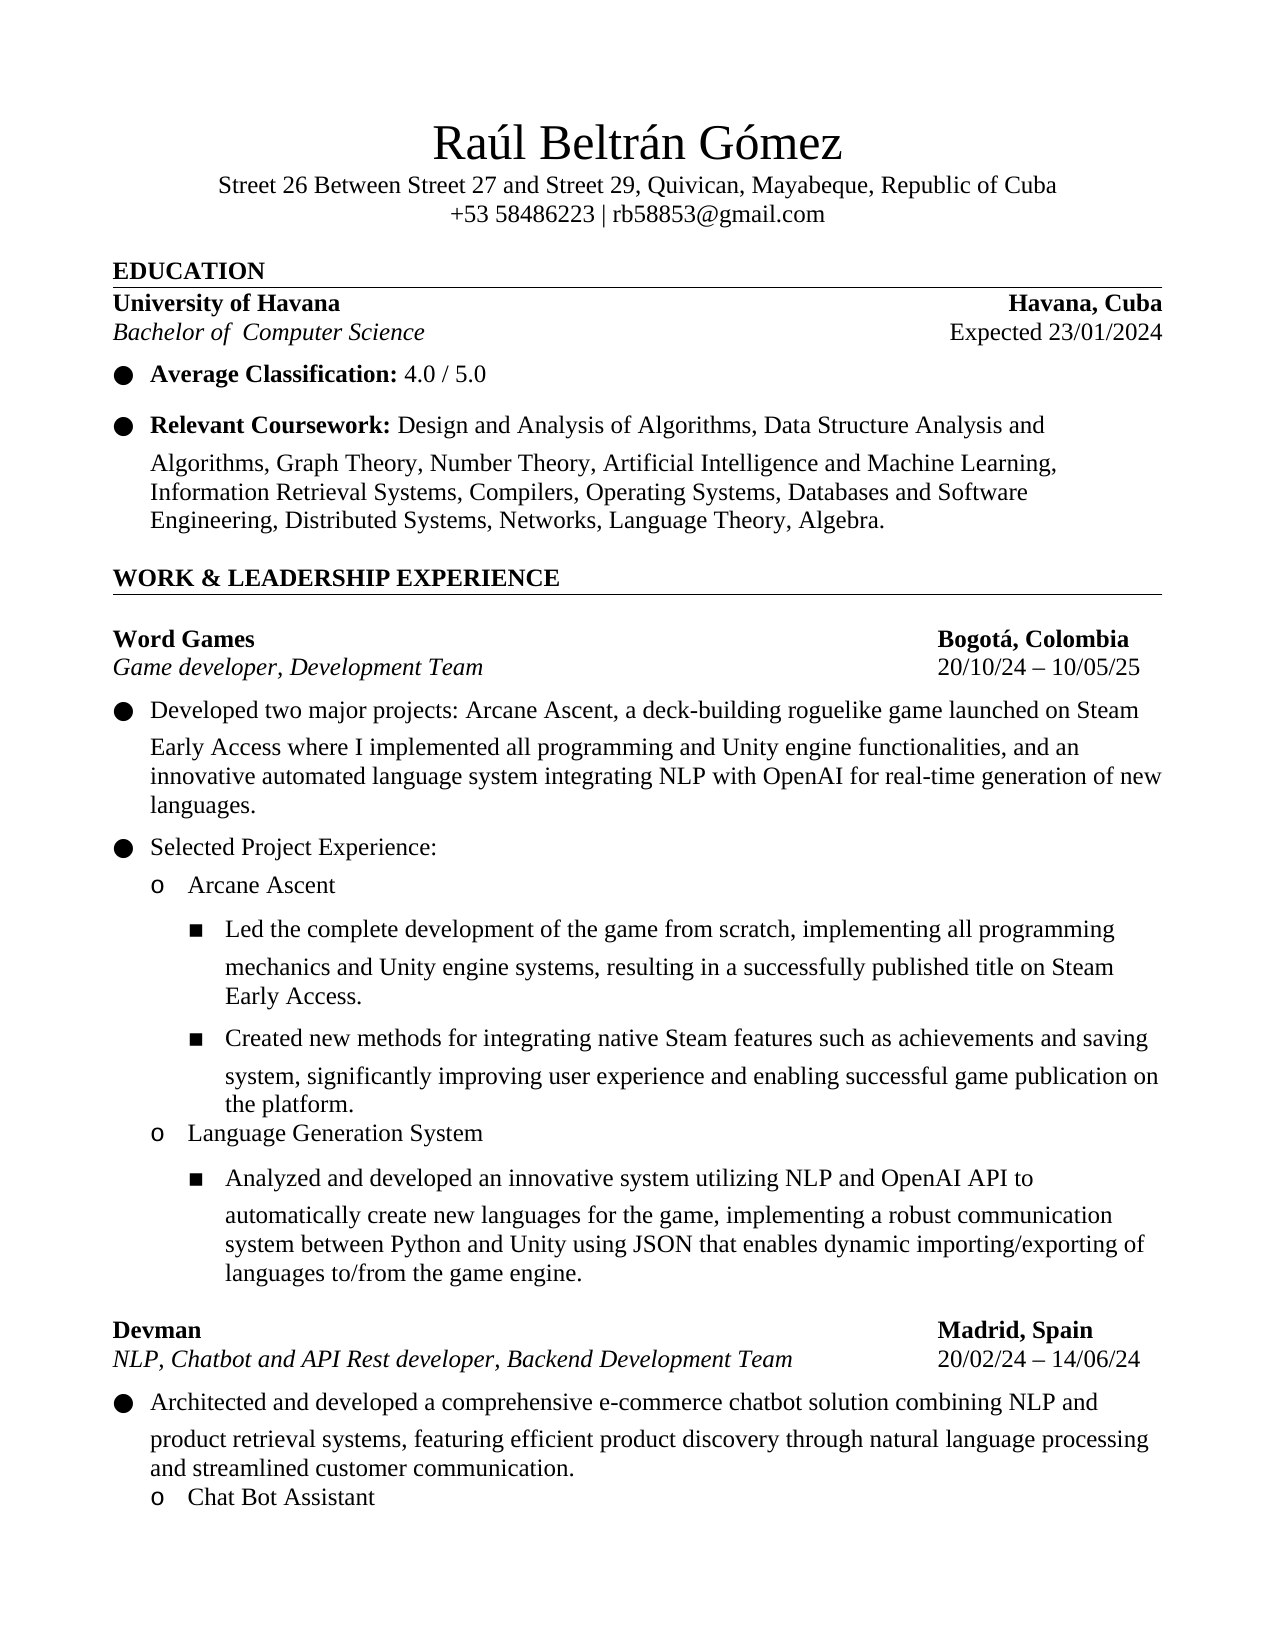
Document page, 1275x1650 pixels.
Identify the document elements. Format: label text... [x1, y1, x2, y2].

text NLP, Chatbot and API Rest developer, Backend Development Team 20/02/24 – 14/06/24 [112, 1344, 1162, 1373]
text University of Havana Havana, Cuba [112, 288, 1162, 317]
text Bachelor of Computer Science Expected 23/01/2024 [112, 317, 1162, 346]
list Arcane Ascent [150, 870, 1162, 901]
text WORK & LEADERSHIP EXPERIENCE [112, 563, 1162, 595]
text Raúl Beltrán Gómez [112, 112, 1162, 170]
list Selected Project Experience: [112, 819, 1162, 870]
list Relevant Coursework: Design and Analysis of Algorithms, Data Structure Analysis and Algorithms, Graph Theory, Number Theory, Artificial Intelligence and Machine Learning, Information Retrieval Systems, Compilers, Operating Systems, Databases and Software Engineering, Distributed Systems, Networks, Language Theory, Algebra. [112, 397, 1162, 534]
list Analyzed and developed an innovative system utilizing NLP and OpenAI API to automatically create new languages for the game, implementing a robust communication system between Python and Unity using JSON that enables dynamic importing/exporting of languages to/from the game engine. [187, 1149, 1162, 1287]
list Developed two major projects: Arcane Ascent, a deck-building roguelike game launched on Steam Early Access where I implemented all programming and Unity engine functionalities, and an innovative automated language system integrating NLP with OpenAI for real-time generation of new languages. [112, 681, 1162, 819]
text Word Games Bogotá, Colombia [112, 624, 1162, 652]
text EDUCATION [112, 256, 1162, 288]
list Architected and developed a comprehensive e-commerce chatbot solution combining NLP and product retrieval systems, featuring efficient product discovery through natural language processing and streamlined customer communication. [112, 1373, 1162, 1482]
list Language Generation System [150, 1118, 1162, 1149]
list Led the complete development of the game from scratch, implementing all programming mechanics and Unity engine systems, resulting in a successfully published title on Steam Early Access. [187, 901, 1162, 1009]
list Average Classification: 4.0 / 5.0 [112, 346, 1162, 397]
list Chat Bot Assistant [150, 1482, 1162, 1512]
text +53 58486223 | rb58853@gmail.com [112, 199, 1162, 227]
text Street 26 Between Street 27 and Street 29, Quivican, Mayabeque, Republic of Cuba [112, 170, 1162, 199]
text Devman Madrid, Spain [112, 1315, 1162, 1344]
list Created new methods for integrating native Steam features such as achievements and saving system, significantly improving user experience and enabling successful game publication on the platform. [187, 1009, 1162, 1118]
text Game developer, Development Team 20/10/24 – 10/05/25 [112, 652, 1162, 681]
